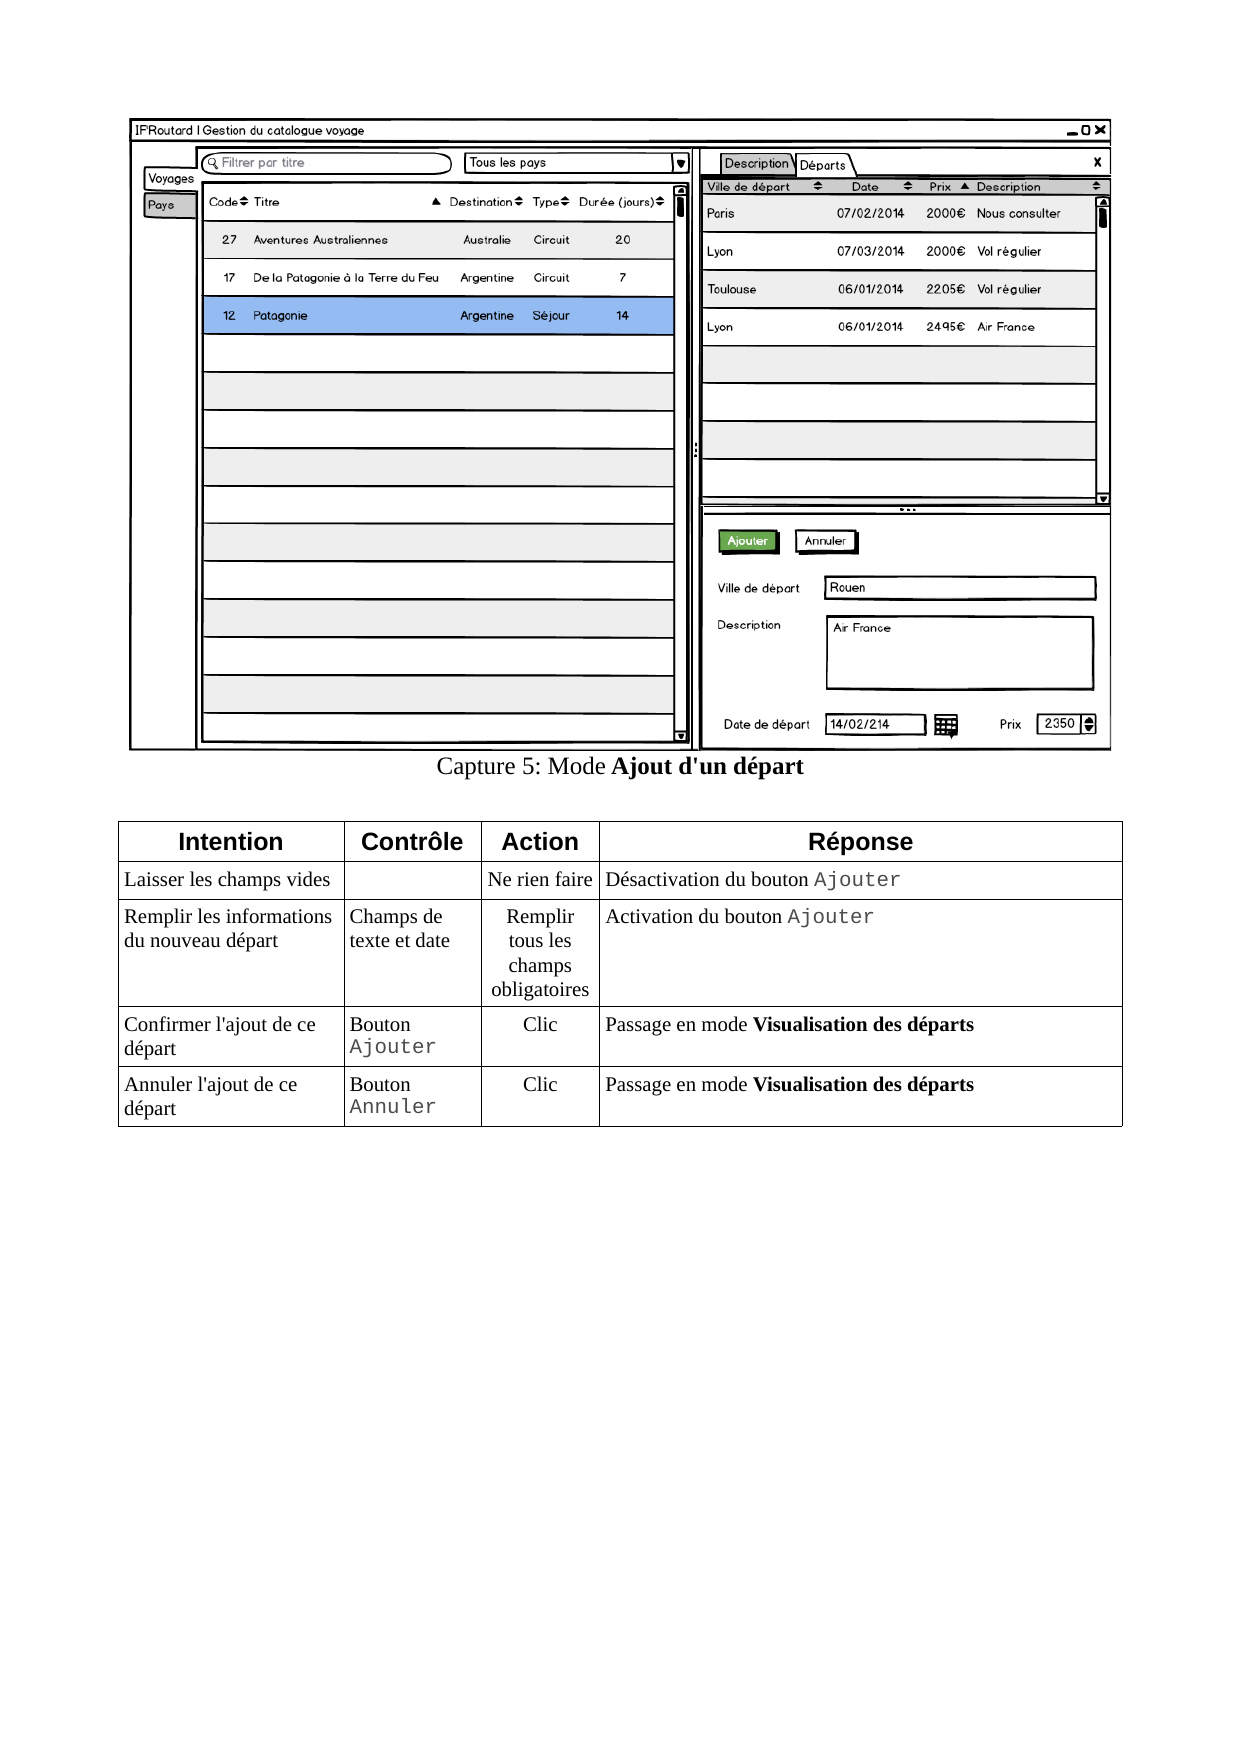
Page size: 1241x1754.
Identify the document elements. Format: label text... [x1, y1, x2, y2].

table_cell [345, 862, 481, 898]
picture [129, 118, 1112, 751]
table_cell Bouton Annuler [345, 1067, 481, 1126]
table_cell Laisser les champs vides [119, 862, 344, 898]
table_header Intention [119, 822, 344, 861]
table_cell Champs de texte et date [345, 900, 481, 1006]
table_header Action [482, 822, 599, 861]
table_cell Désactivation du bouton Ajouter [600, 862, 1122, 898]
table_cell Passage en mode Visualisation des départs [600, 1007, 1122, 1066]
table_cell Clic [482, 1067, 599, 1126]
table_cell Remplir les informations du nouveau départ [119, 900, 344, 1006]
table_cell Activation du bouton Ajouter [600, 900, 1122, 1006]
table_header Réponse [600, 822, 1122, 861]
table_cell Passage en mode Visualisation des départs [600, 1067, 1122, 1126]
table_cell Remplir tous les champs obligatoires [482, 900, 599, 1006]
table_cell Ne rien faire [482, 862, 599, 898]
table_cell Annuler l'ajout de ce départ [119, 1067, 344, 1126]
table_cell Confirmer l'ajout de ce départ [119, 1007, 344, 1066]
table_cell Clic [482, 1007, 599, 1066]
table_header Contrôle [345, 822, 481, 861]
table_cell Bouton Ajouter [345, 1007, 481, 1066]
text Capture 5: Mode Ajout d'un départ [129, 751, 1111, 780]
